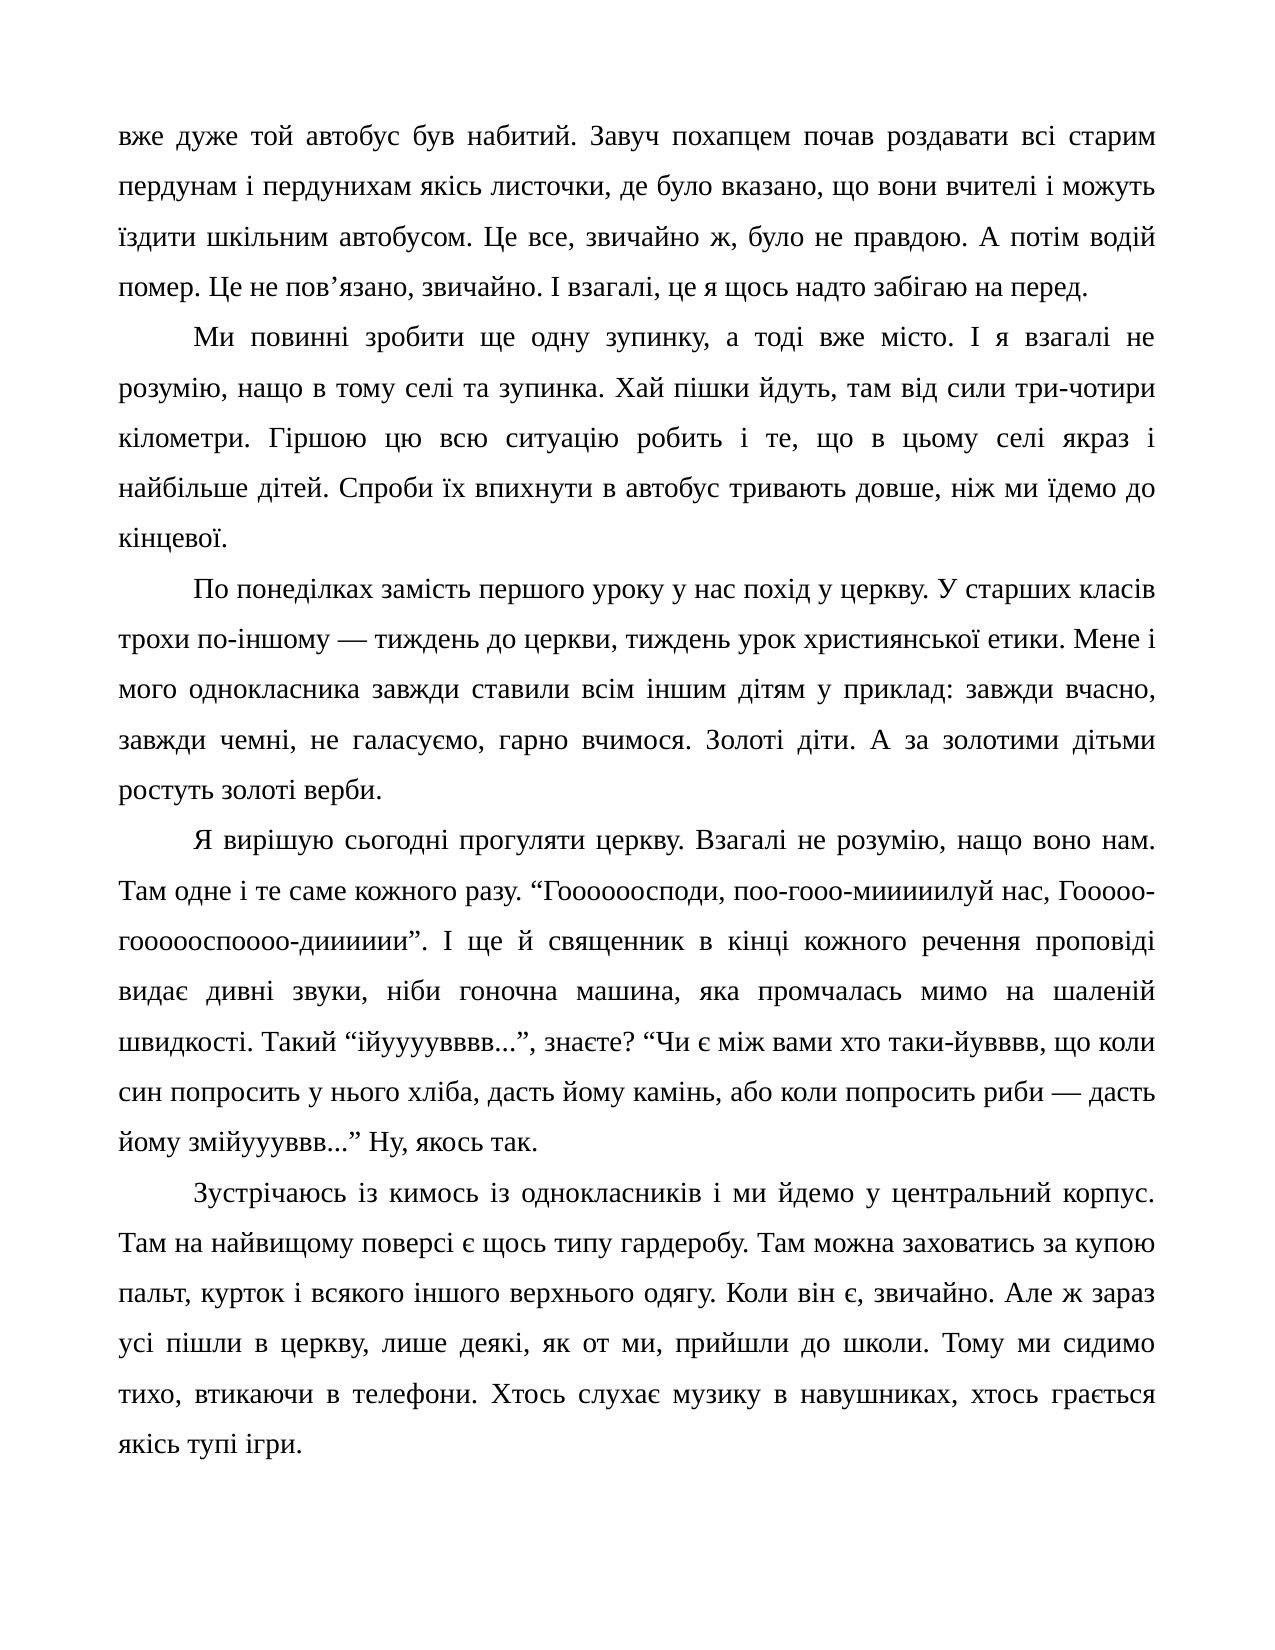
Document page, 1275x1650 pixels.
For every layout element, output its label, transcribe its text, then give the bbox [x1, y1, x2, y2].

text Зустрічаюсь із кимось із однокласників і ми йдемо у центральний корпус. Там на найвищому поверсі є щось типу гардеробу. Там можна заховатись за купою пальт, курток і всякого іншого верхнього одягу. Коли він є, звичайно. Але ж зараз усі пішли в церкву, лише деякі, як от ми, прийшли до школи. Тому ми сидимо тихо, втикаючи в телефони. Хтось слухає музику в навушниках, хтось грається якісь тупі ігри. [118, 1175, 1157, 1460]
text Я вирішую сьогодні прогуляти церкву. Взагалі не розумію, нащо воно нам. Там одне і те саме кожного разу. “Гоооооосподи, поо-гооо-мииииилуй нас, Гооооо-гоооооспоооо-дииииии”. І ще й священник в кінці кожного речення проповіді видає дивні звуки, ніби гоночна машина, яка промчалась мимо на шаленій швидкості. Такий “ійуууувввв...”, знаєте? “Чи є між вами хто таки-йувввв, що коли син попросить у нього хліба, дасть йому камінь, або коли попросить риби — дасть йому змійуууввв...” Ну, якось так. [118, 822, 1157, 1158]
text вже дуже той автобус був набитий. Завуч похапцем почав роздавати всі старим пердунам і пердунихам якісь листочки, де було вказано, що вони вчителі і можуть їздити шкільним автобусом. Це все, звичайно ж, було не правдою. А потім водій помер. Це не пов’язано, звичайно. І взагалі, це я щось надто забігаю на перед. [118, 118, 1157, 303]
text Ми повинні зробити ще одну зупинку, а тоді вже місто. І я взагалі не розумію, нащо в тому селі та зупинка. Хай пішки йдуть, там від сили три-чотири кілометри. Гіршою цю всю ситуацію робить і те, що в цьому селі якраз і найбільше дітей. Спроби їх впихнути в автобус тривають довше, ніж ми їдемо до кінцевої. [118, 319, 1157, 554]
text По понеділках замість першого уроку у нас похід у церкву. У старших класів трохи по-іншому — тиждень до церкви, тиждень урок християнської етики. Мене і мого однокласника завжди ставили всім іншим дітям у приклад: завжди вчасно, завжди чемні, не галасуємо, гарно вчимося. Золоті діти. А за золотими дітьми ростуть золоті верби. [118, 571, 1157, 806]
